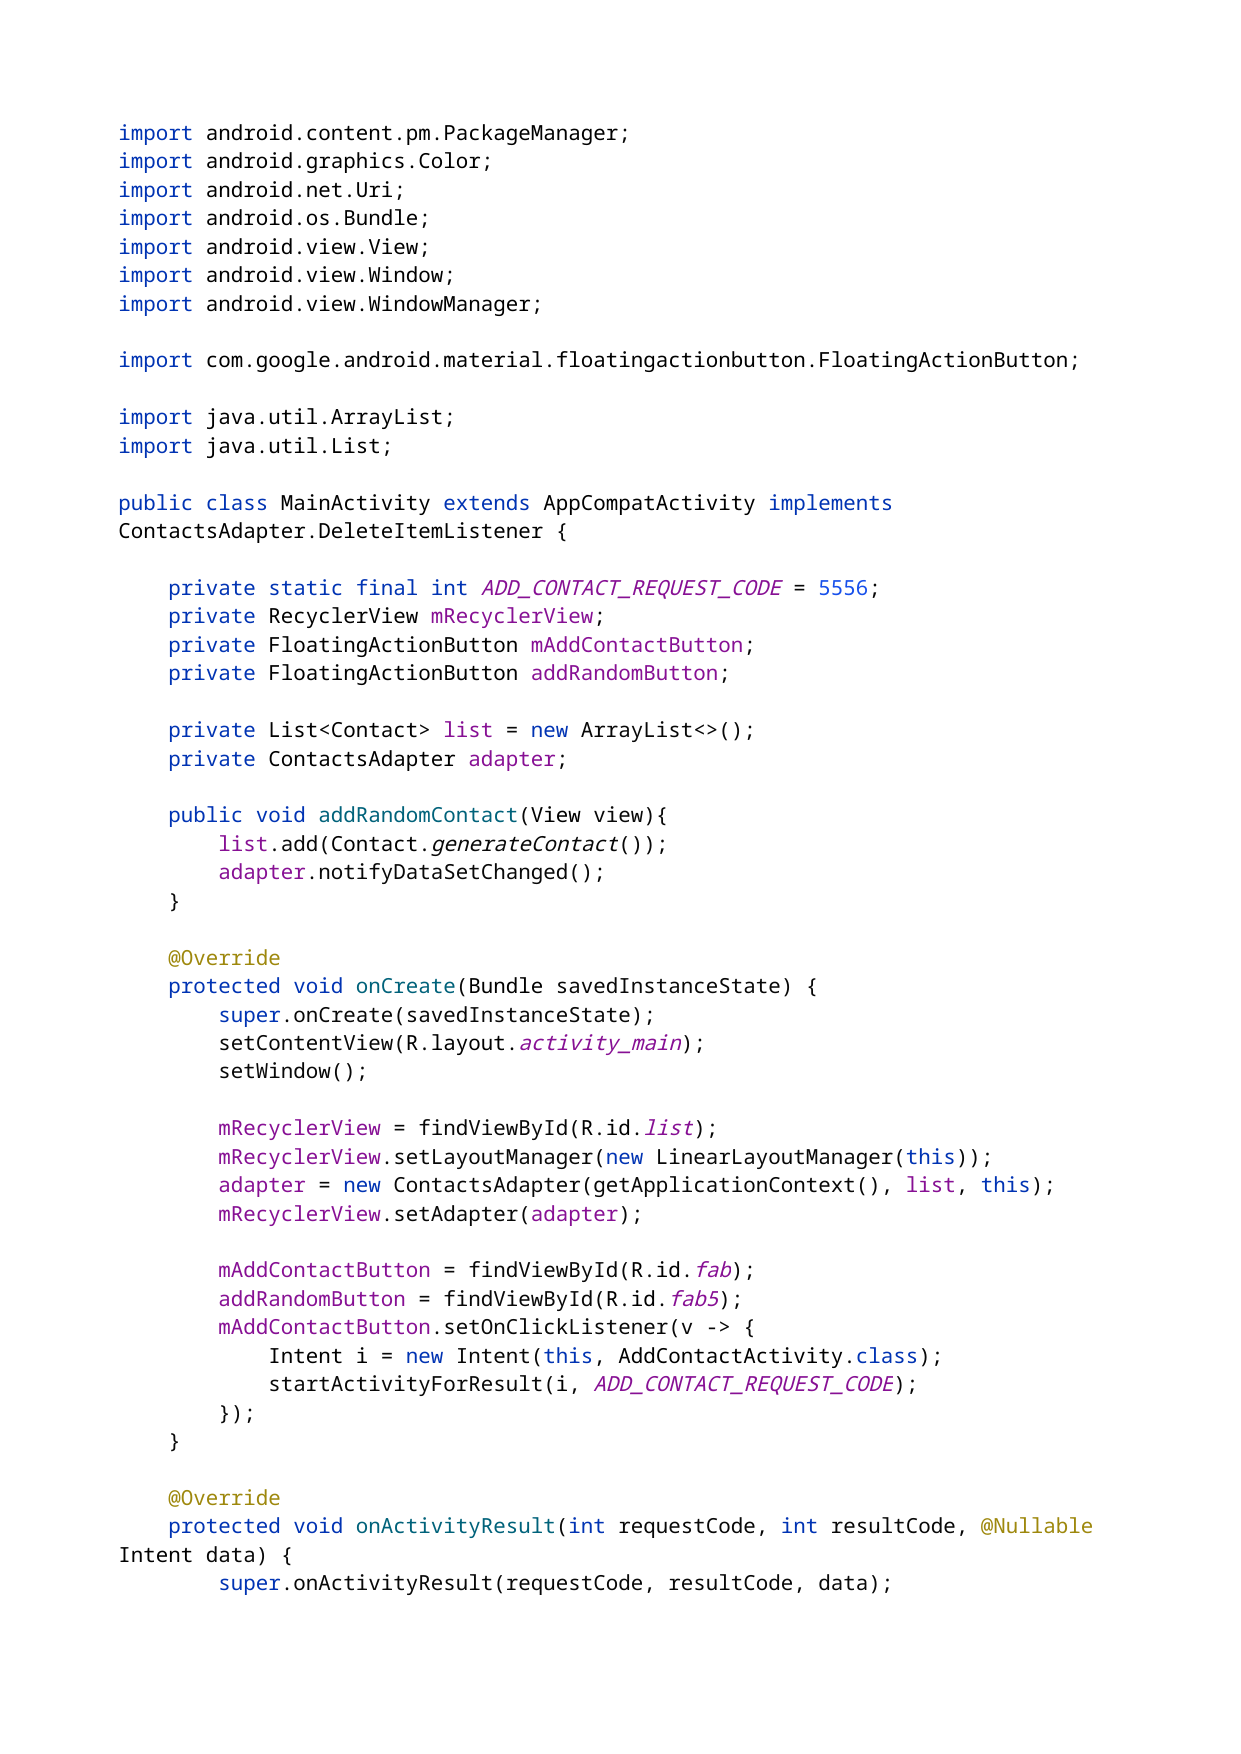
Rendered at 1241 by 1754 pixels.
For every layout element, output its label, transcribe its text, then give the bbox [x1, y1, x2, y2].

text import android.content.pm.PackageManager; import android.graphics.Color; import android.net.Uri; import android.os.Bundle; import android.view.View; import android.view.Window; import android.view.WindowManager; import com.google.android.material.floatingactionbutton.FloatingActionButton; import java.util.ArrayList; import java.util.List; public class MainActivity extends AppCompatActivity implements ContactsAdapter.DeleteItemListener { private static final int ADD_CONTACT_REQUEST_CODE = 5556; private RecyclerView mRecyclerView; private FloatingActionButton mAddContactButton; private FloatingActionButton addRandomButton; private List<Contact> list = new ArrayList<>(); private ContactsAdapter adapter; public void addRandomContact(View view){ list.add(Contact.generateContact()); adapter.notifyDataSetChanged(); } @Override protected void onCreate(Bundle savedInstanceState) { super.onCreate(savedInstanceState); setContentView(R.layout.activity_main); setWindow(); mRecyclerView = findViewById(R.id.list); mRecyclerView.setLayoutManager(new LinearLayoutManager(this)); adapter = new ContactsAdapter(getApplicationContext(), list, this); mRecyclerView.setAdapter(adapter); mAddContactButton = findViewById(R.id.fab); addRandomButton = findViewById(R.id.fab5); mAddContactButton.setOnClickListener(v -> { Intent i = new Intent(this, AddContactActivity.class); startActivityForResult(i, ADD_CONTACT_REQUEST_CODE); }); } @Override protected void onActivityResult(int requestCode, int resultCode, @Nullable Intent data) { super.onActivityResult(requestCode, resultCode, data); [118, 118, 1122, 1625]
